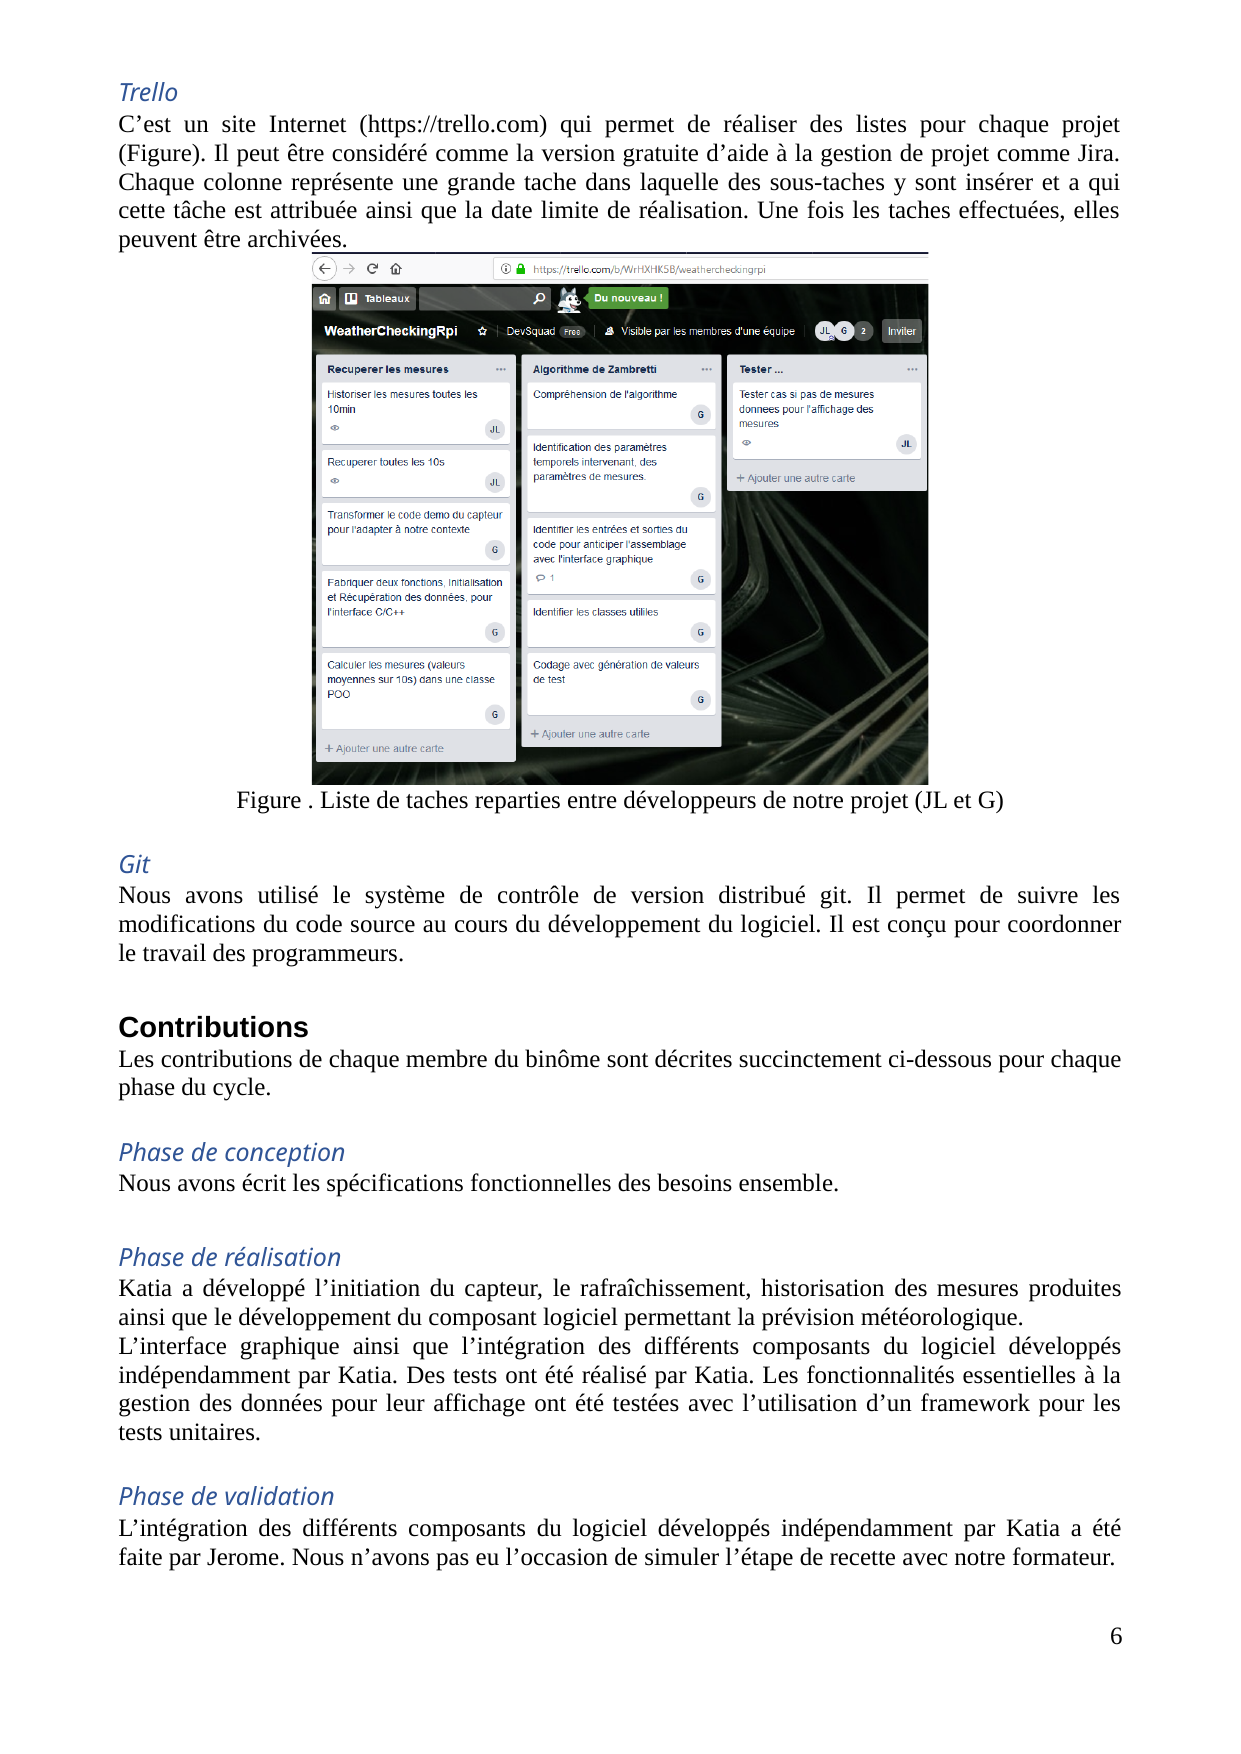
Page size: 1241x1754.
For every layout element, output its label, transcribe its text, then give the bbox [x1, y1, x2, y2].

subtitle Git [118, 847, 1122, 881]
text Les contributions de chaque membre du binôme sont décrites succinctement ci-dessous pour chaque phase du cycle. [118, 1044, 1122, 1101]
text C’est un site Internet (https://trello.com) qui permet de réaliser des listes pour chaque projet (Figure). Il peut être considéré comme la version gratuite d’aide à la gestion de projet comme Jira. Chaque colonne représente une grande tache dans laquelle des sous-taches y sont insérer et a qui cette tâche est attribuée ainsi que la date limite de réalisation. Une fois les taches effectuées, elles peuvent être archivées. [118, 109, 1122, 253]
subtitle Contributions [118, 1010, 1122, 1044]
text Nous avons utilisé le système de contrôle de version distribué git. Il permet de suivre les modifications du code source au cours du développement du logiciel. Il est conçu pour coordonner le travail des programmeurs. [118, 881, 1122, 967]
text L’interface graphique ainsi que l’intégration des différents composants du logiciel développés indépendamment par Katia. Des tests ont été réalisé par Katia. Les fonctionnalités essentielles à la gestion des données pour leur affichage ont été testées avec l’utilisation d’un framework pour les tests unitaires. [118, 1331, 1122, 1446]
text Katia a développé l’initiation du capteur, le rafraîchissement, historisation des mesures produites ainsi que le développement du composant logiciel permettant la prévision météorologique. [118, 1273, 1122, 1331]
subtitle Phase de conception [118, 1134, 1122, 1168]
text L’intégration des différents composants du logiciel développés indépendamment par Katia a été faite par Jerome. Nous n’avons pas eu l’occasion de simuler l’étape de recette avec notre formateur. [118, 1513, 1122, 1570]
subtitle Phase de validation [118, 1479, 1122, 1513]
subtitle Phase de réalisation [118, 1239, 1122, 1273]
subtitle Trello [118, 75, 1122, 109]
text Figure . Liste de taches reparties entre développeurs de notre projet (JL et G) [118, 785, 1122, 814]
text Nous avons écrit les spécifications fonctionnelles des besoins ensemble. [118, 1168, 1122, 1197]
